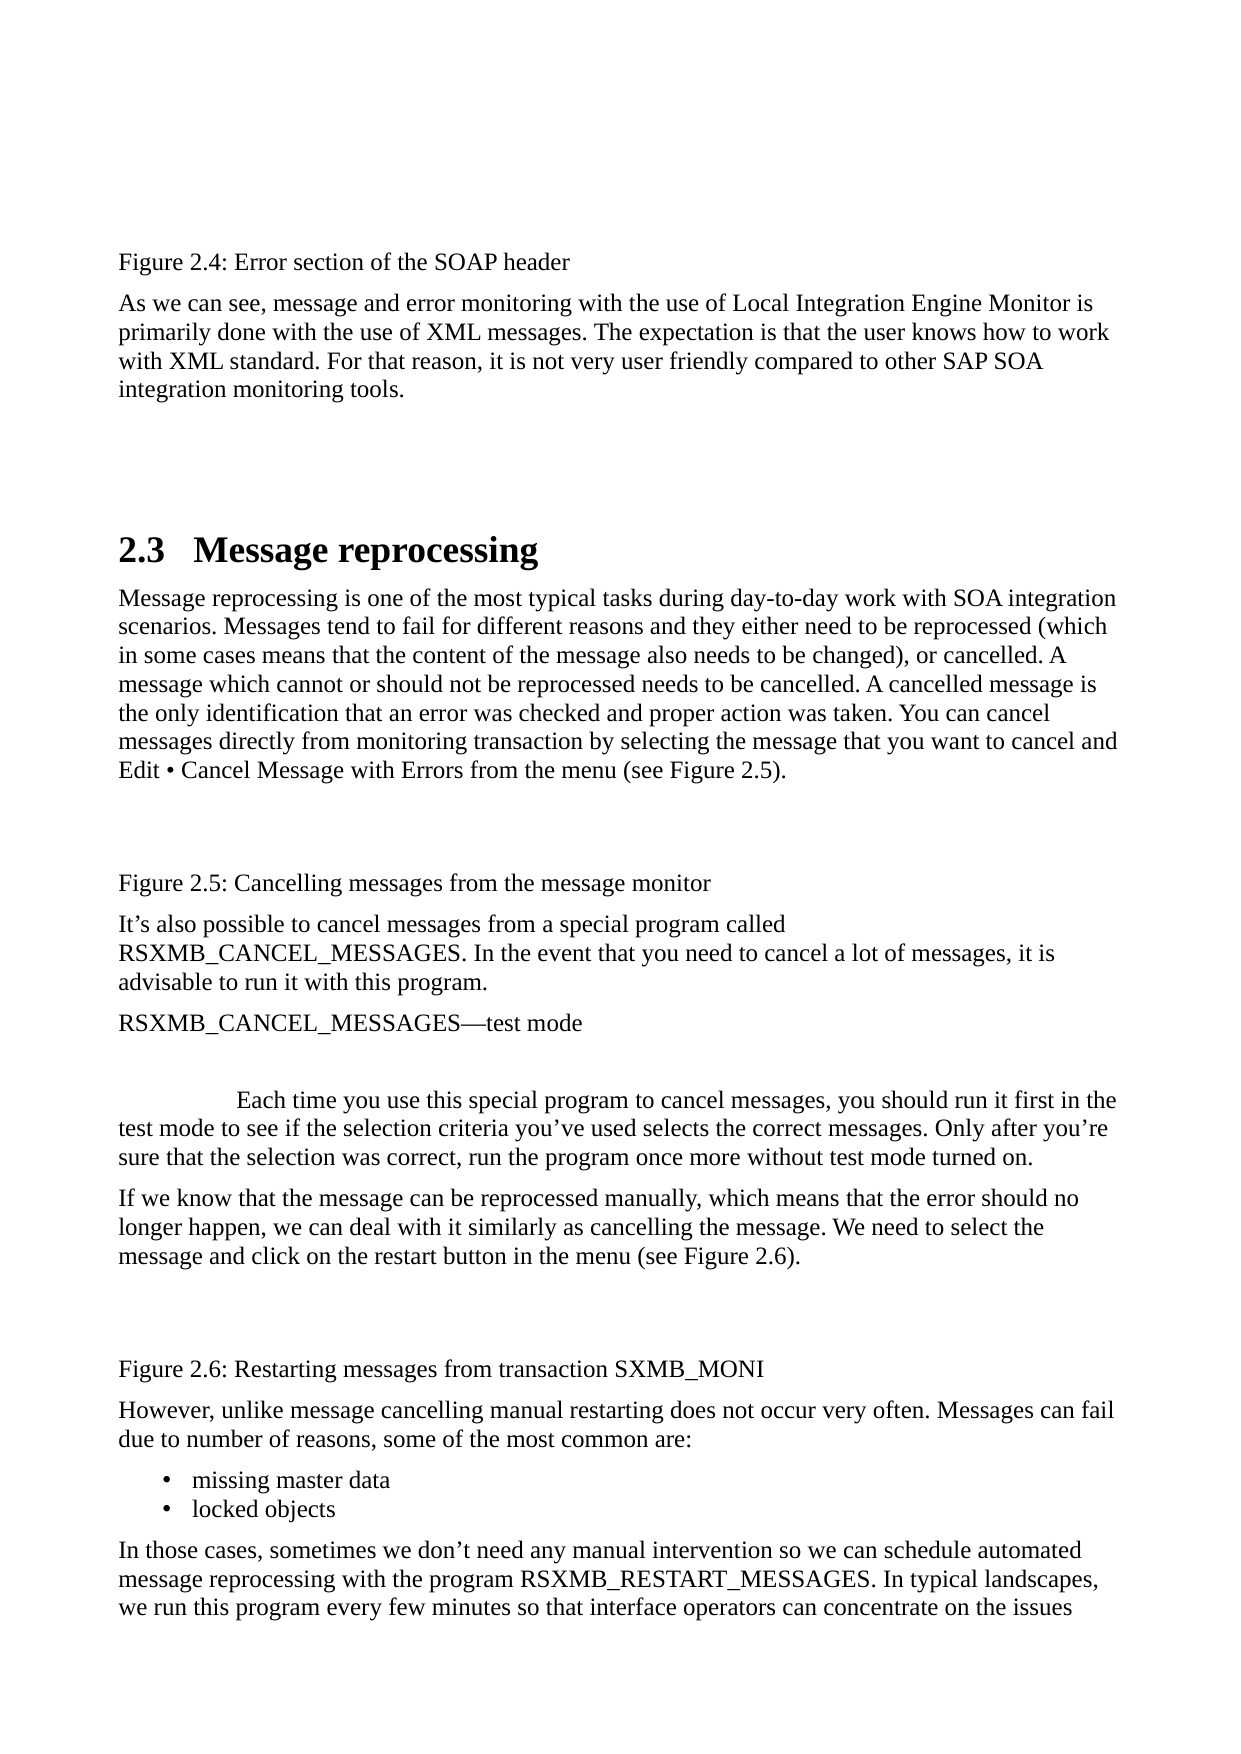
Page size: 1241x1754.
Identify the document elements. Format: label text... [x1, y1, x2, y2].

text In those cases, sometimes we don’t need any manual intervention so we can schedule automated message reprocessing with the program RSXMB_RESTART_MESSAGES. In typical landscapes, we run this program every few minutes so that interface operators can concentrate on the issues [118, 1535, 1122, 1621]
text If we know that the message can be reprocessed manually, which means that the error should no longer happen, we can deal with it similarly as cancelling the message. We need to select the message and click on the restart button in the menu (see Figure 2.6). [118, 1183, 1122, 1270]
text It’s also possible to cancel messages from a special program called RSXMB_CANCEL_MESSAGES. In the event that you need to cancel a lot of messages, it is advisable to run it with this program. [118, 909, 1122, 995]
text However, unlike message cancelling manual restarting does not occur very often. Messages can fail due to number of reasons, some of the most common are: [118, 1395, 1122, 1452]
text Each time you use this special program to cancel messages, you should run it first in the test mode to see if the selection criteria you’ve used selects the correct messages. Only after you’re sure that the selection was correct, run the program once more without test mode turned on. [118, 1049, 1122, 1171]
list locked objects [162, 1494, 1122, 1522]
text Figure 2.6: Restarting messages from transaction SXMB_MONI [118, 1354, 1122, 1382]
text Figure 2.5: Cancelling messages from the message monitor [118, 868, 1122, 897]
list missing master data [162, 1465, 1122, 1494]
text Message reprocessing is one of the most typical tasks during day-to-day work with SOA integration scenarios. Messages tend to fail for different reasons and they either need to be reprocessed (which in some cases means that the content of the message also needs to be changed), or cancelled. A message which cannot or should not be reprocessed needs to be cancelled. A cancelled message is the only identification that an error was checked and proper action was taken. You can cancel messages directly from monitoring transaction by selecting the message that you want to cancel and Edit • Cancel Message with Errors from the menu (see Figure 2.5). [118, 583, 1122, 784]
subtitle 2.3 Message reprocessing [118, 527, 1122, 570]
text RSXMB_CANCEL_MESSAGES—test mode [118, 1008, 1122, 1037]
text Figure 2.4: Error section of the SOAP header [118, 247, 1122, 276]
text As we can see, message and error monitoring with the use of Local Integration Engine Monitor is primarily done with the use of XML messages. The expectation is that the user knows how to work with XML standard. For that reason, it is not very user friendly compared to other SAP SOA integration monitoring tools. [118, 288, 1122, 403]
